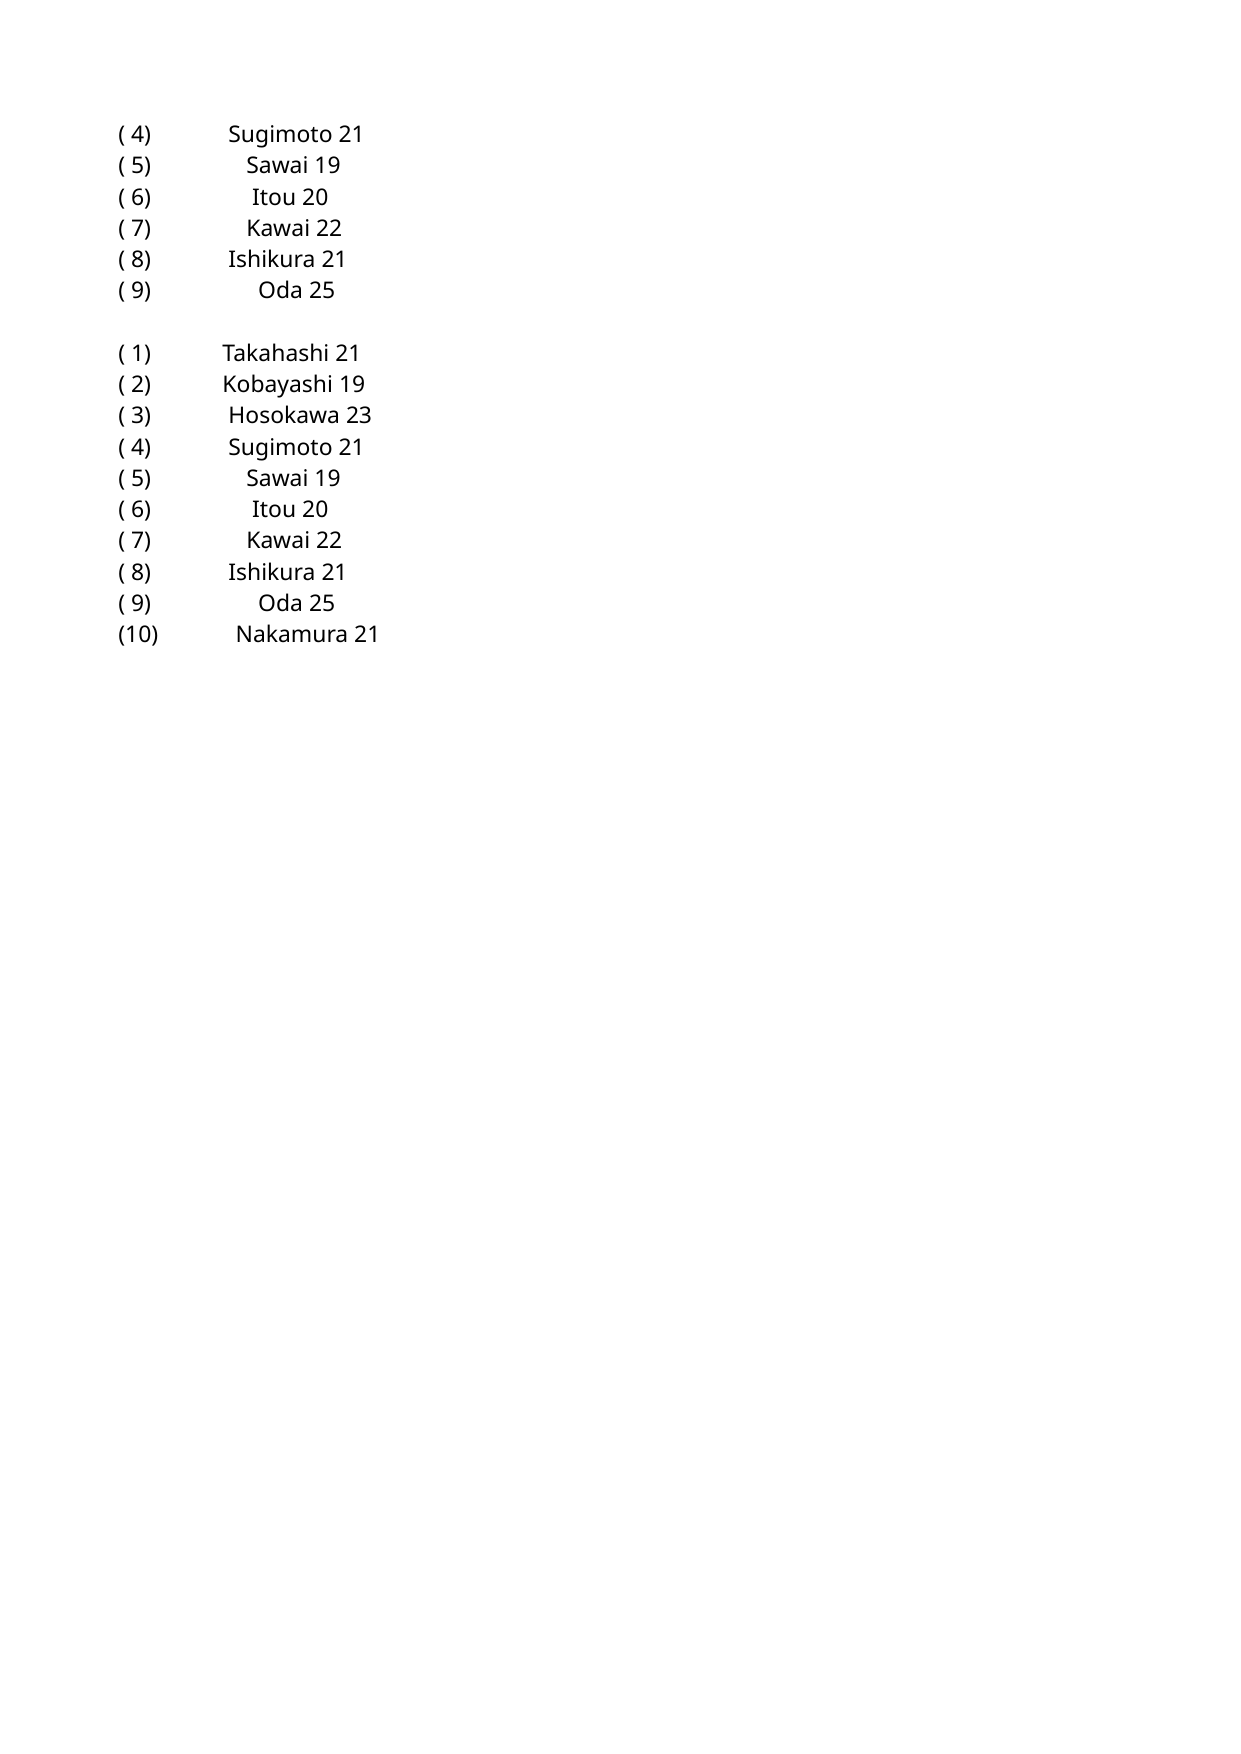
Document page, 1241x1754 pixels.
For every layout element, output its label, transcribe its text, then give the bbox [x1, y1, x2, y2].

text ( 9) Oda 25 [118, 274, 1122, 306]
text ( 7) Kawai 22 [118, 212, 1122, 243]
text ( 4) Sugimoto 21 [118, 431, 1122, 462]
text ( 5) Sawai 19 [118, 462, 1122, 493]
text ( 4) Sugimoto 21 [118, 118, 1122, 149]
text ( 7) Kawai 22 [118, 524, 1122, 556]
text (10) Nakamura 21 [118, 618, 1122, 649]
text ( 1) Takahashi 21 [118, 337, 1122, 368]
text ( 6) Itou 20 [118, 181, 1122, 212]
text ( 8) Ishikura 21 [118, 243, 1122, 274]
text ( 8) Ishikura 21 [118, 556, 1122, 587]
text ( 5) Sawai 19 [118, 149, 1122, 181]
text ( 6) Itou 20 [118, 493, 1122, 524]
text ( 9) Oda 25 [118, 587, 1122, 618]
text ( 2) Kobayashi 19 [118, 368, 1122, 399]
text ( 3) Hosokawa 23 [118, 399, 1122, 431]
